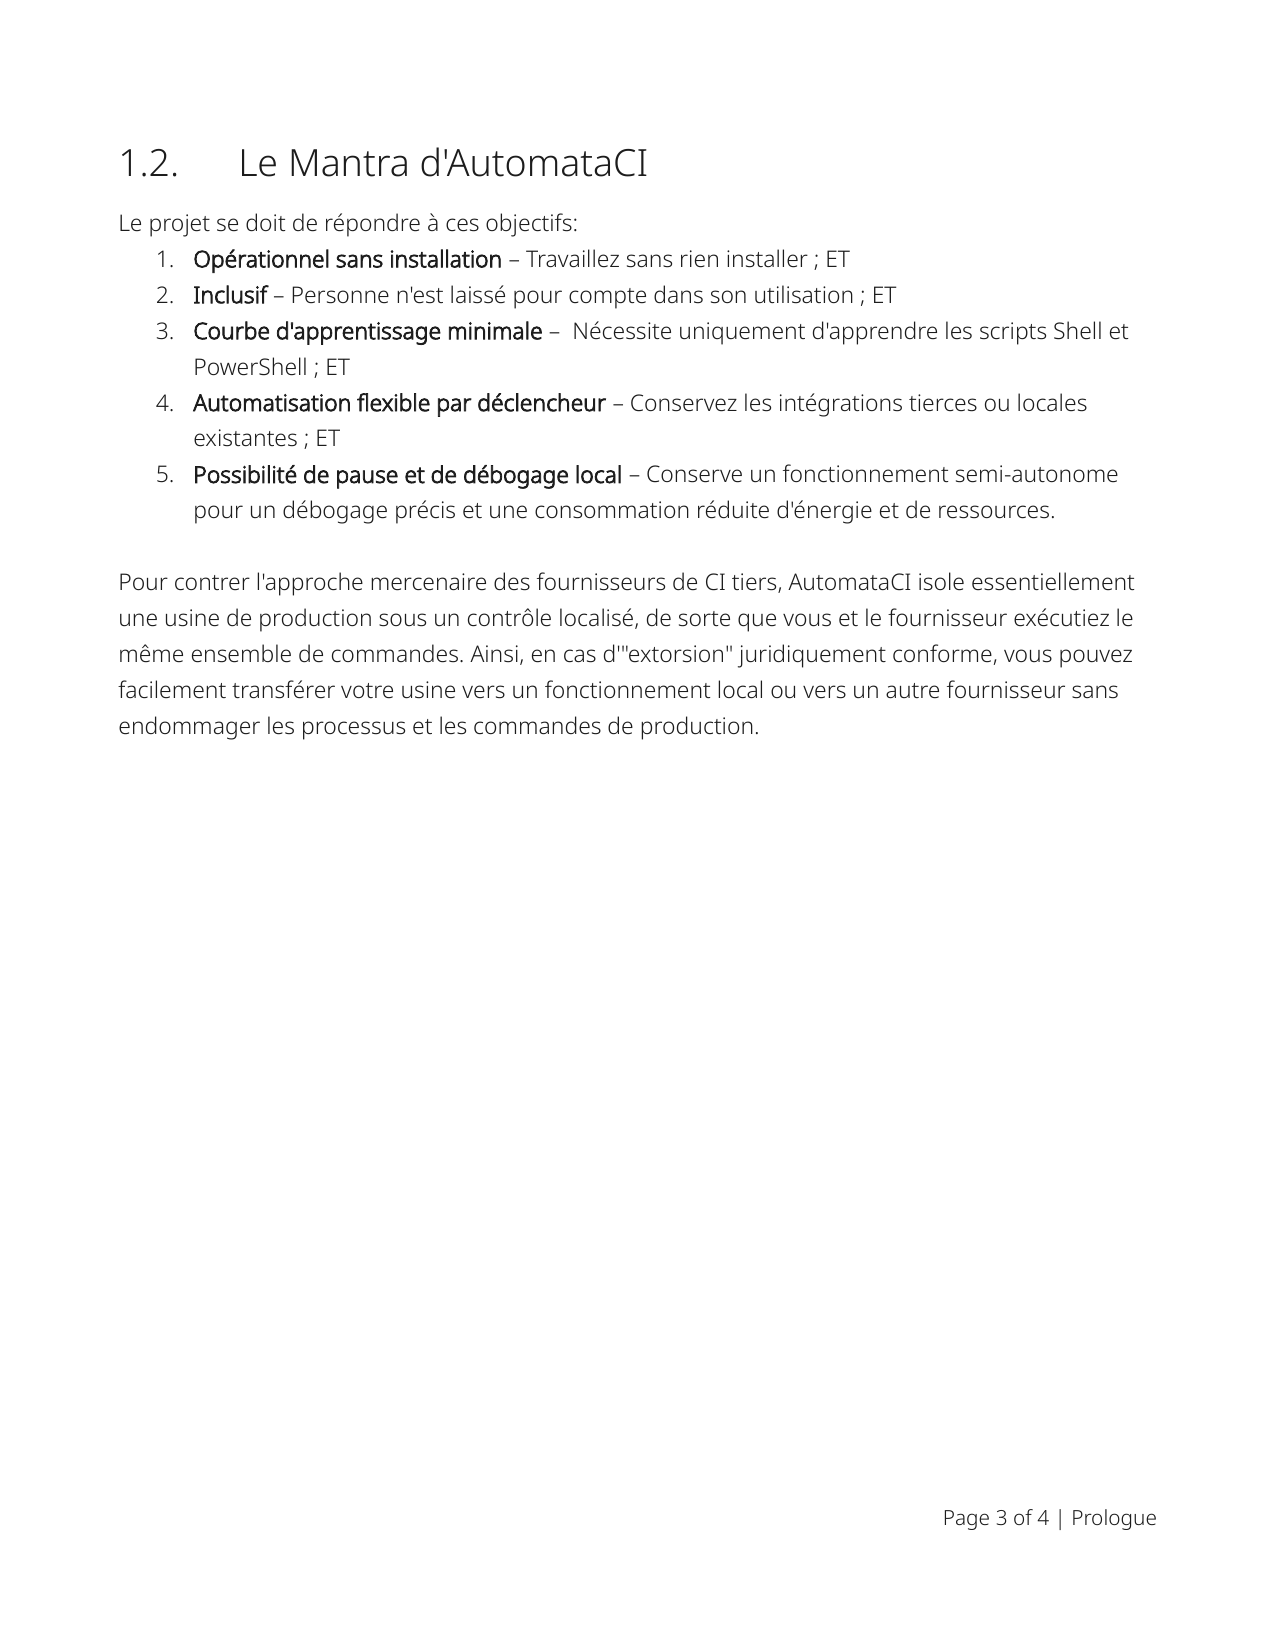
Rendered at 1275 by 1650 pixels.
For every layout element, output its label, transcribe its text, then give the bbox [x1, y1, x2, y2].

list Opérationnel sans installation – Travaillez sans rien installer ; ET [156, 243, 1157, 274]
list Courbe d'apprentissage minimale – Nécessite uniquement d'apprendre les scripts Shell et PowerShell ; ET [156, 314, 1157, 382]
text Le projet se doit de répondre à ces objectifs: [118, 207, 1157, 238]
list Automatisation flexible par déclencheur – Conservez les intégrations tierces ou locales existantes ; ET [156, 386, 1157, 454]
list Possibilité de pause et de débogage local – Conserve un fonctionnement semi-autonome pour un débogage précis et une consommation réduite d'énergie et de ressources. [156, 458, 1157, 526]
subtitle Le Mantra d'AutomataCI [118, 136, 1157, 187]
text Pour contrer l'approche mercenaire des fournisseurs de CI tiers, AutomataCI isole essentiellement une usine de production sous un contrôle localisé, de sorte que vous et le fournisseur exécutiez le même ensemble de commandes. Ainsi, en cas d'"extorsion" juridiquement conforme, vous pouvez facilement transférer votre usine vers un fonctionnement local ou vers un autre fournisseur sans endommager les processus et les commandes de production. [118, 566, 1157, 741]
list Inclusif – Personne n'est laissé pour compte dans son utilisation ; ET [156, 279, 1157, 310]
